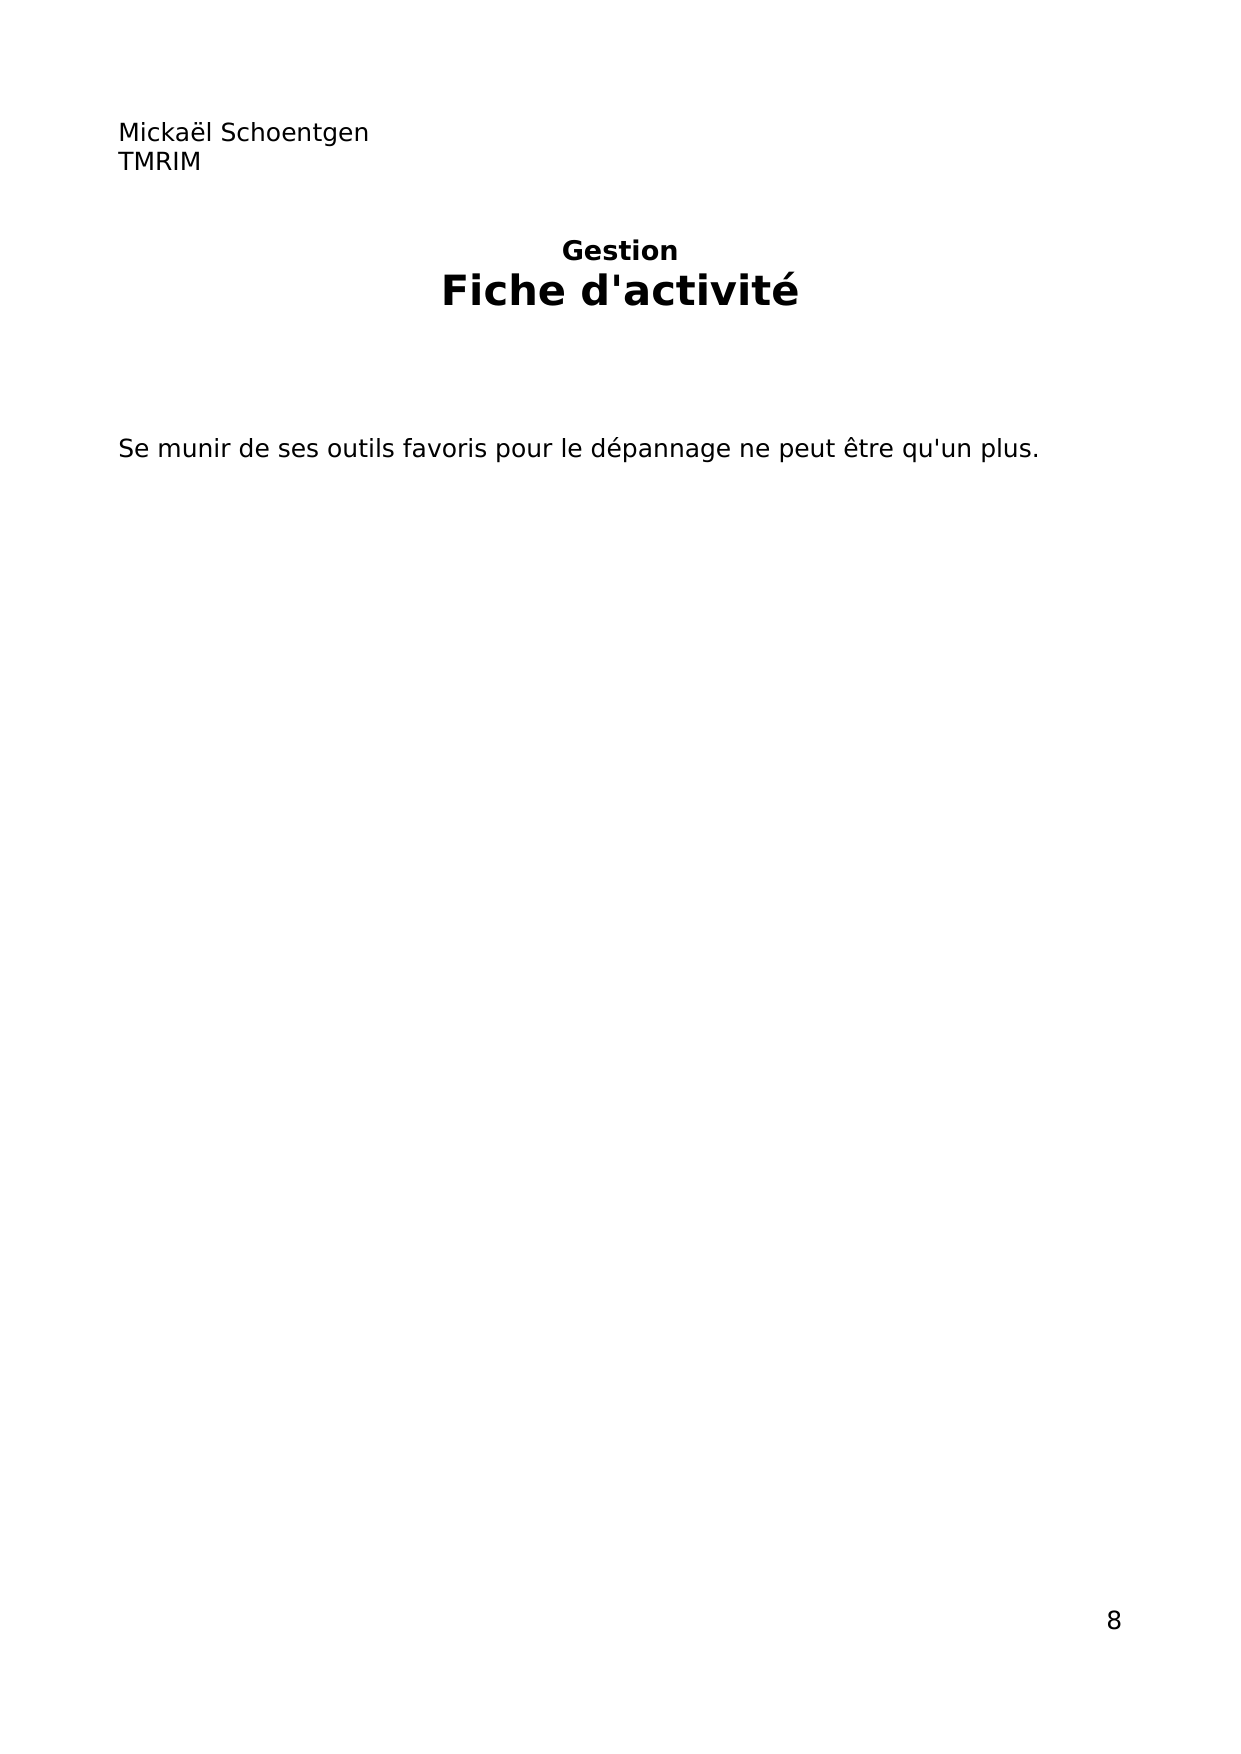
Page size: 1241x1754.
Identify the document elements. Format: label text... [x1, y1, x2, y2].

text Se munir de ses outils favoris pour le dépannage ne peut être qu'un plus. [118, 434, 1122, 463]
